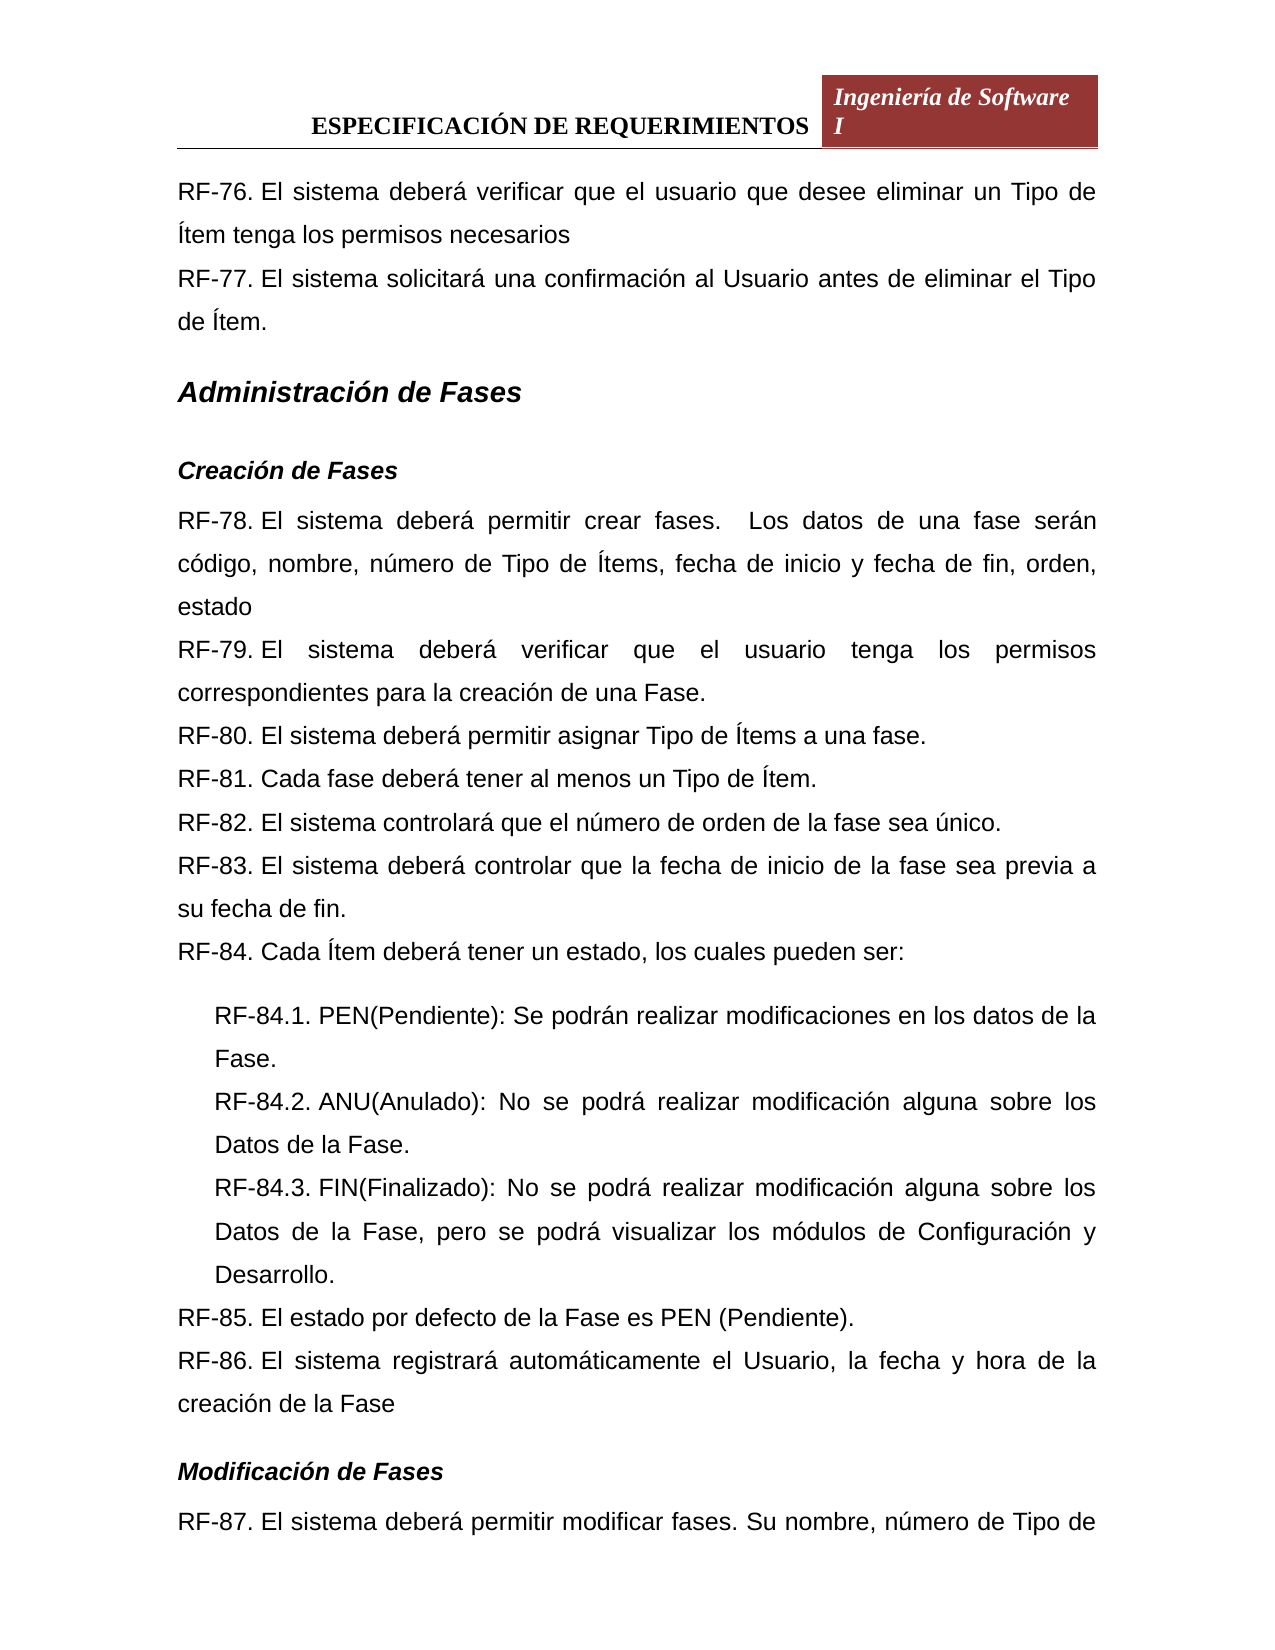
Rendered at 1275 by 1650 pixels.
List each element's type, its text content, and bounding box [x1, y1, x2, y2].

list El sistema deberá permitir asignar Tipo de Ítems a una fase. [177, 721, 1098, 750]
text Modificación de Fases [177, 1457, 1098, 1486]
list El estado por defecto de la Fase es PEN (Pendiente). [177, 1303, 1098, 1332]
list El sistema deberá permitir crear fases. Los datos de una fase serán código, nombre, número de Tipo de Ítems, fecha de inicio y fecha de fin, orden, estado [177, 506, 1098, 621]
list Cada fase deberá tener al menos un Tipo de Ítem. [177, 764, 1098, 793]
list FIN(Finalizado): No se podrá realizar modificación alguna sobre los Datos de la Fase, pero se podrá visualizar los módulos de Configuración y Desarrollo. [214, 1173, 1098, 1288]
list Cada Ítem deberá tener un estado, los cuales pueden ser: [177, 937, 1098, 966]
list El sistema deberá verificar que el usuario que desee eliminar un Tipo de Ítem tenga los permisos necesarios [177, 177, 1098, 249]
list ANU(Anulado): No se podrá realizar modificación alguna sobre los Datos de la Fase. [214, 1087, 1098, 1159]
list El sistema controlará que el número de orden de la fase sea único. [177, 808, 1098, 836]
list El sistema solicitará una confirmación al Usuario antes de eliminar el Tipo de Ítem. [177, 263, 1098, 335]
list El sistema deberá permitir modificar fases. Su nombre, número de Tipo de [177, 1507, 1098, 1535]
list El sistema registrará automáticamente el Usuario, la fecha y hora de la creación de la Fase [177, 1346, 1098, 1418]
text Creación de Fases [177, 456, 1098, 485]
list El sistema deberá verificar que el usuario tenga los permisos correspondientes para la creación de una Fase. [177, 635, 1098, 707]
list El sistema deberá controlar que la fecha de inicio de la fase sea previa a su fecha de fin. [177, 851, 1098, 923]
list PEN(Pendiente): Se podrán realizar modificaciones en los datos de la Fase. [214, 1001, 1098, 1073]
text Administración de Fases [177, 375, 1098, 408]
